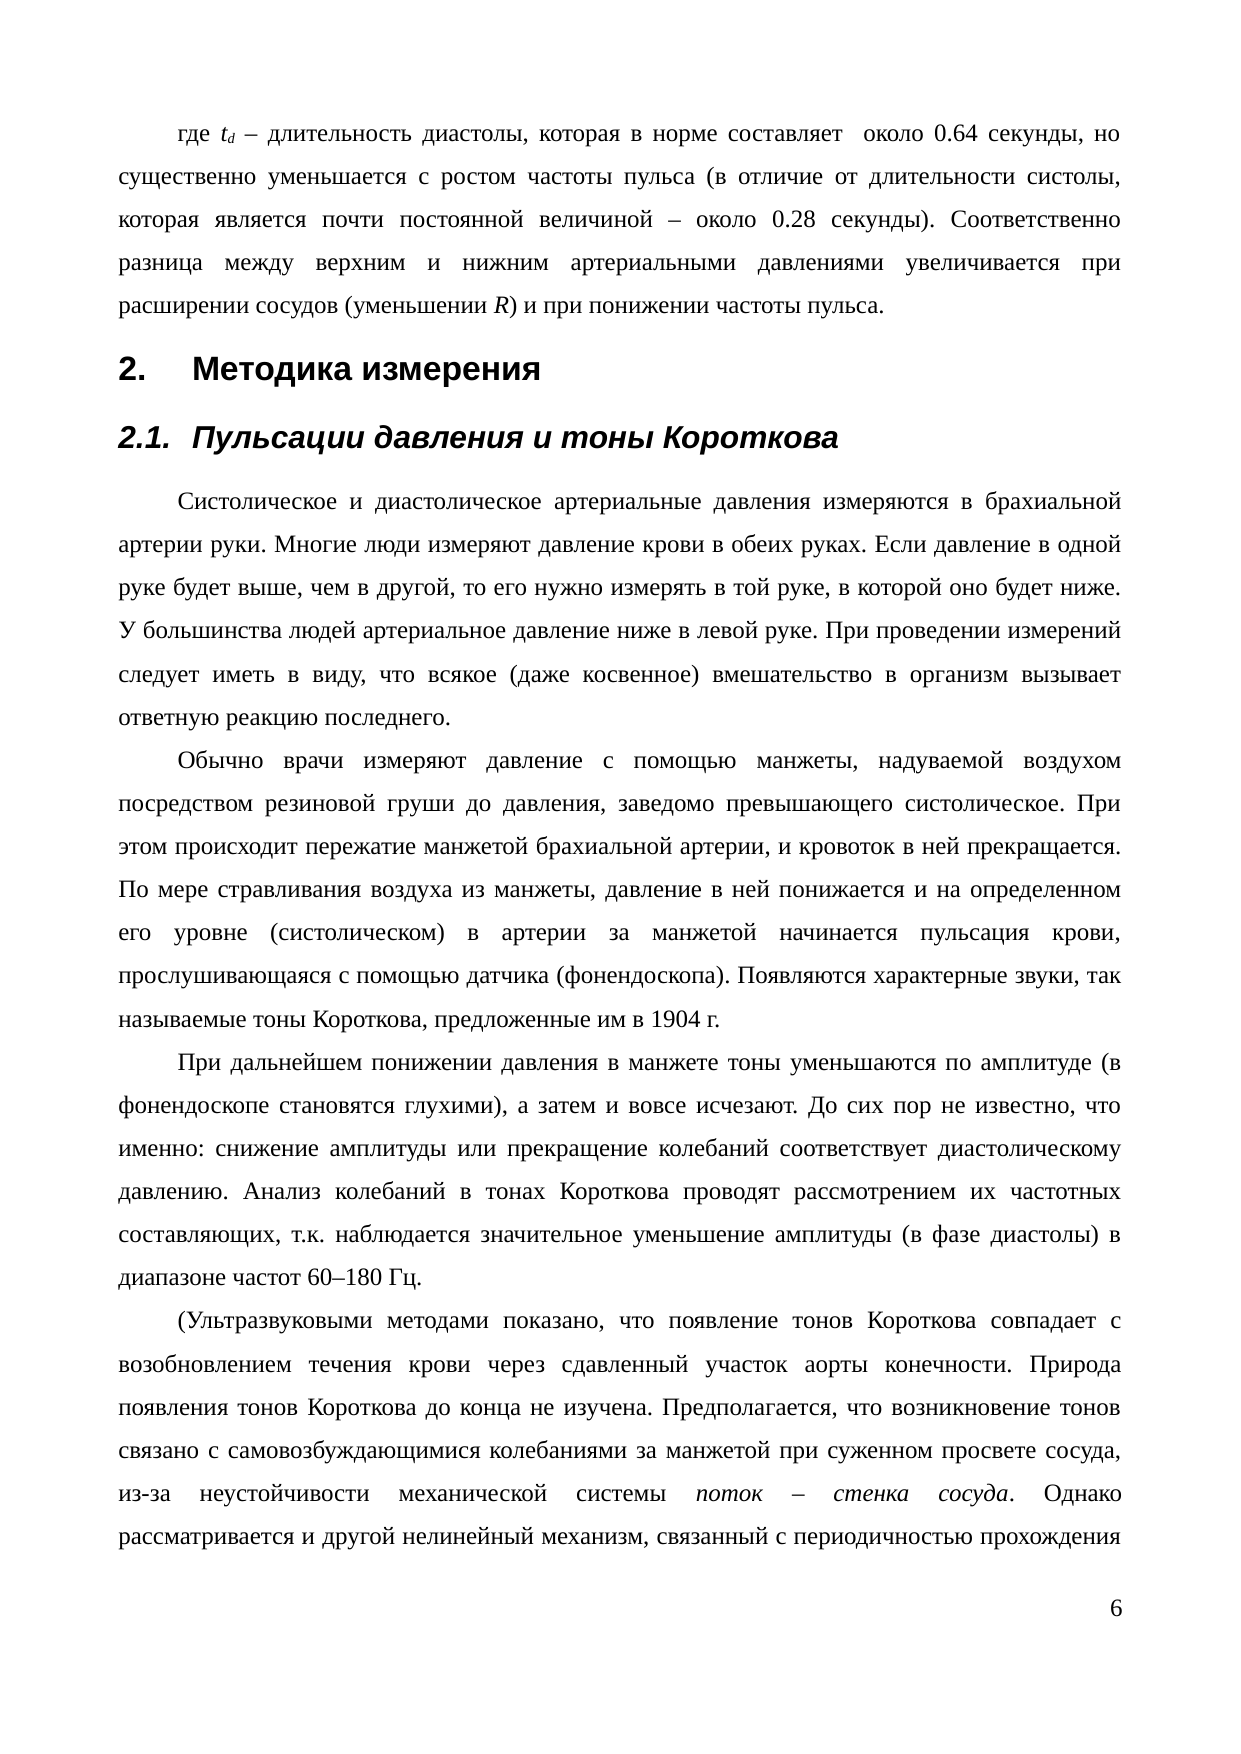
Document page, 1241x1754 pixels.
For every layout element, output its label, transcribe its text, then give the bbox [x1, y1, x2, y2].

text При дальнейшем понижении давления в манжете тоны уменьшаются по амплитуде (в фонендоскопе становятся глухими), а затем и вовсе исчезают. До сих пор не известно, что именно: снижение амплитуды или прекращение колебаний соответствует диастолическому давлению. Анализ колебаний в тонах Короткова проводят рассмотрением их частотных составляющих, т.к. наблюдается значительное уменьшение амплитуды (в фазе диастолы) в диапазоне частот 60–180 Гц. [118, 1047, 1122, 1291]
text где td – длительность диастолы, которая в норме составляет около 0.64 секунды, но существенно уменьшается с ростом частоты пульса (в отличие от длительности систолы, которая является почти постоянной величиной – около 0.28 секунды). Соответственно разница между верхним и нижним артериальными давлениями увеличивается при расширении сосудов (уменьшении R) и при понижении частоты пульса. [118, 118, 1122, 319]
subtitle Пульсации давления и тоны Короткова [118, 419, 1122, 455]
text (Ультразвуковыми методами показано, что появление тонов Короткова совпадает с возобновлением течения крови через сдавленный участок аорты конечности. Природа появления тонов Короткова до конца не изучена. Предполагается, что возникновение тонов связано с самовозбуждающимися колебаниями за манжетой при суженном просвете сосуда, из-за неустойчивости механической системы поток – стенка сосуда. Однако рассматривается и другой нелинейный механизм, связанный с периодичностью прохождения [118, 1306, 1122, 1550]
text Систолическое и диастолическое артериальные давления измеряются в брахиальной артерии руки. Многие люди измеряют давление крови в обеих руках. Если давление в одной руке будет выше, чем в другой, то его нужно измерять в той руке, в которой оно будет ниже. У большинства людей артериальное давление ниже в левой руке. При проведении измерений следует иметь в виду, что всякое (даже косвенное) вмешательство в организм вызывает ответную реакцию последнего. [118, 486, 1122, 731]
text Обычно врачи измеряют давление с помощью манжеты, надуваемой воздухом посредством резиновой груши до давления, заведомо превышающего систолическое. При этом происходит пережатие манжетой брахиальной артерии, и кровоток в ней прекращается. По мере стравливания воздуха из манжеты, давление в ней понижается и на определенном его уровне (систолическом) в артерии за манжетой начинается пульсация крови, прослушивающаяся с помощью датчика (фонендоскопа). Появляются характерные звуки, так называемые тоны Короткова, предложенные им в 1904 г. [118, 745, 1122, 1032]
subtitle Методика измерения [118, 348, 1122, 387]
